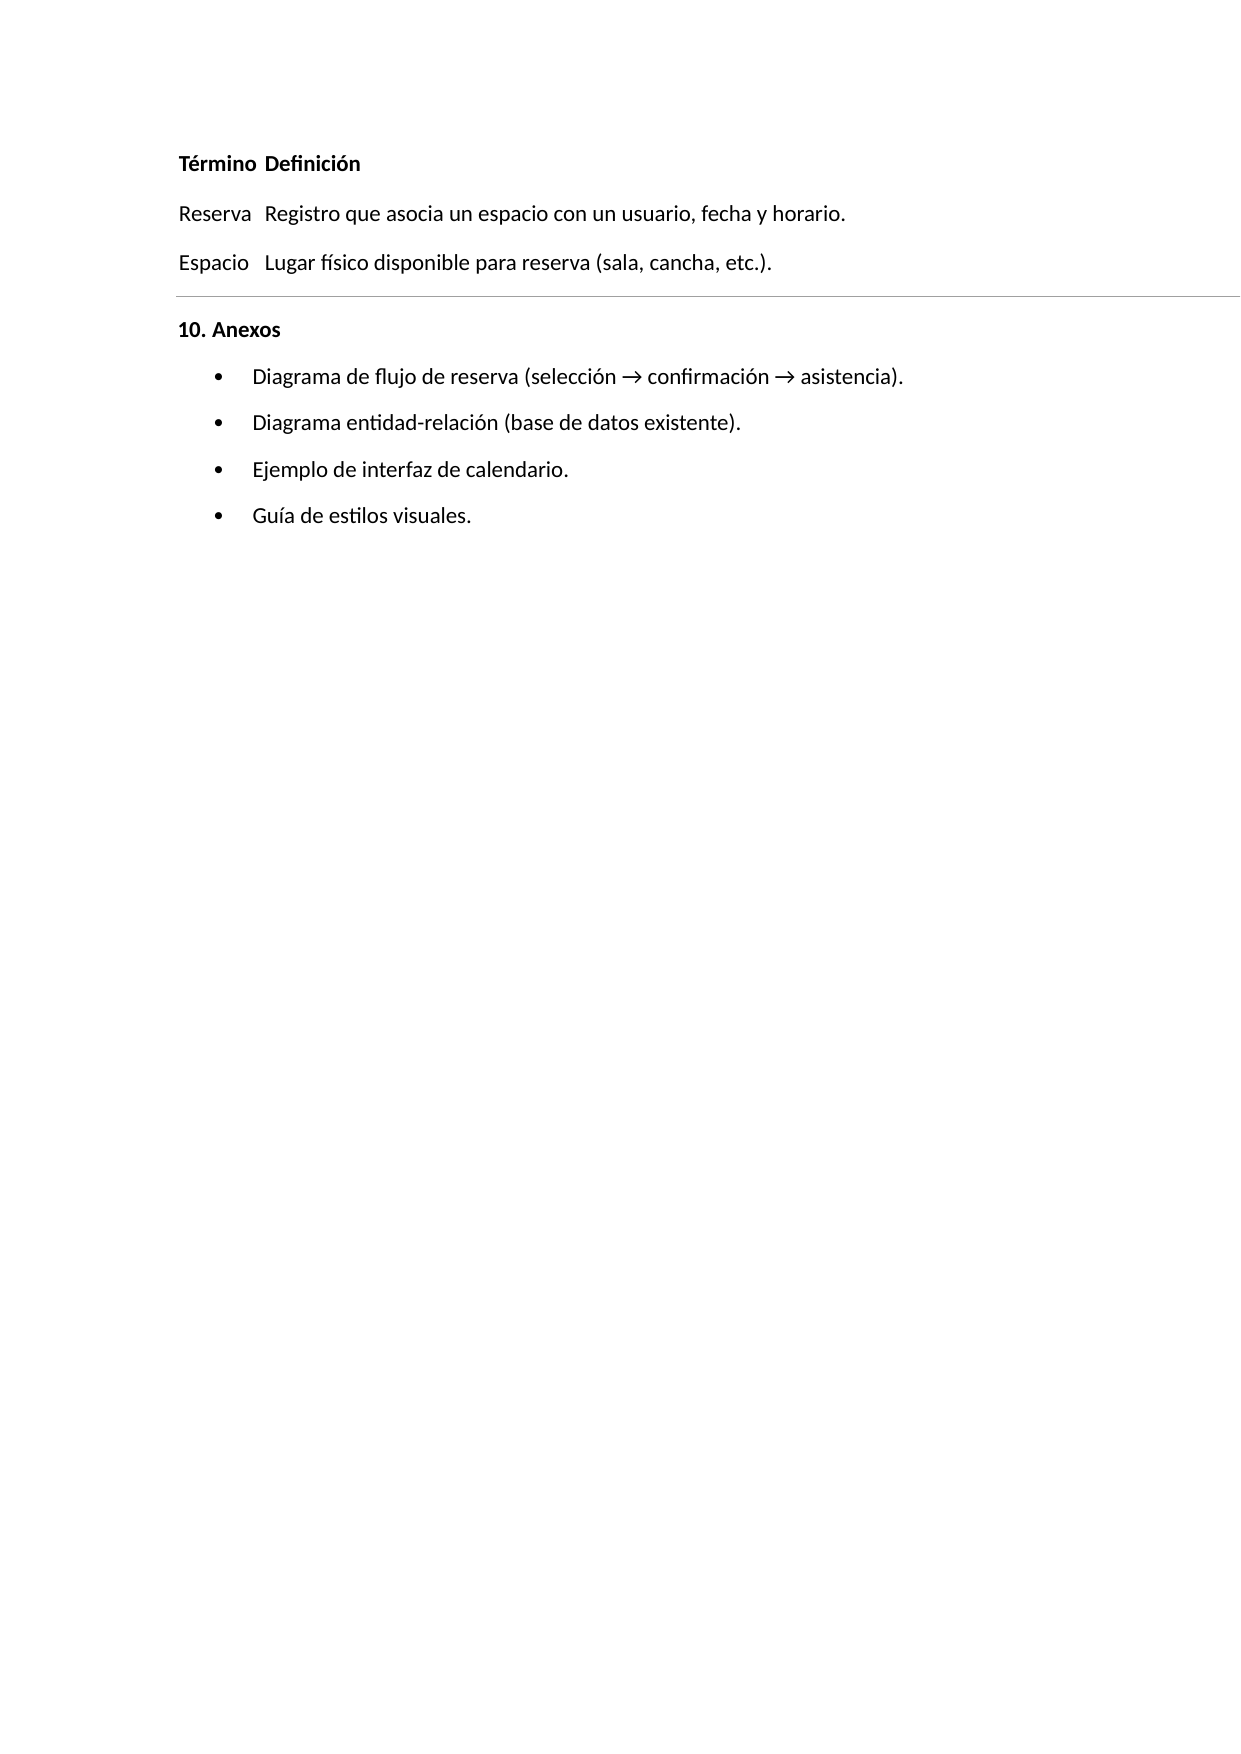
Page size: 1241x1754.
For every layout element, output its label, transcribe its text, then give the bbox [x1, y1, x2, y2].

table_cell Reserva [177, 197, 263, 247]
table_cell Lugar físico disponible para reserva (sala, cancha, etc.). [263, 247, 853, 296]
text 10. Anexos [177, 315, 1063, 343]
table_cell Espacio [177, 247, 263, 296]
table_header Definición [263, 148, 853, 197]
list Diagrama entidad-relación (base de datos existente). [215, 408, 1063, 436]
table_header Término [177, 148, 263, 197]
list Diagrama de flujo de reserva (selección → confirmación → asistencia). [215, 362, 1063, 390]
list Guía de estilos visuales. [215, 501, 1063, 529]
table_cell Registro que asocia un espacio con un usuario, fecha y horario. [263, 197, 853, 247]
list Ejemplo de interfaz de calendario. [215, 455, 1063, 483]
